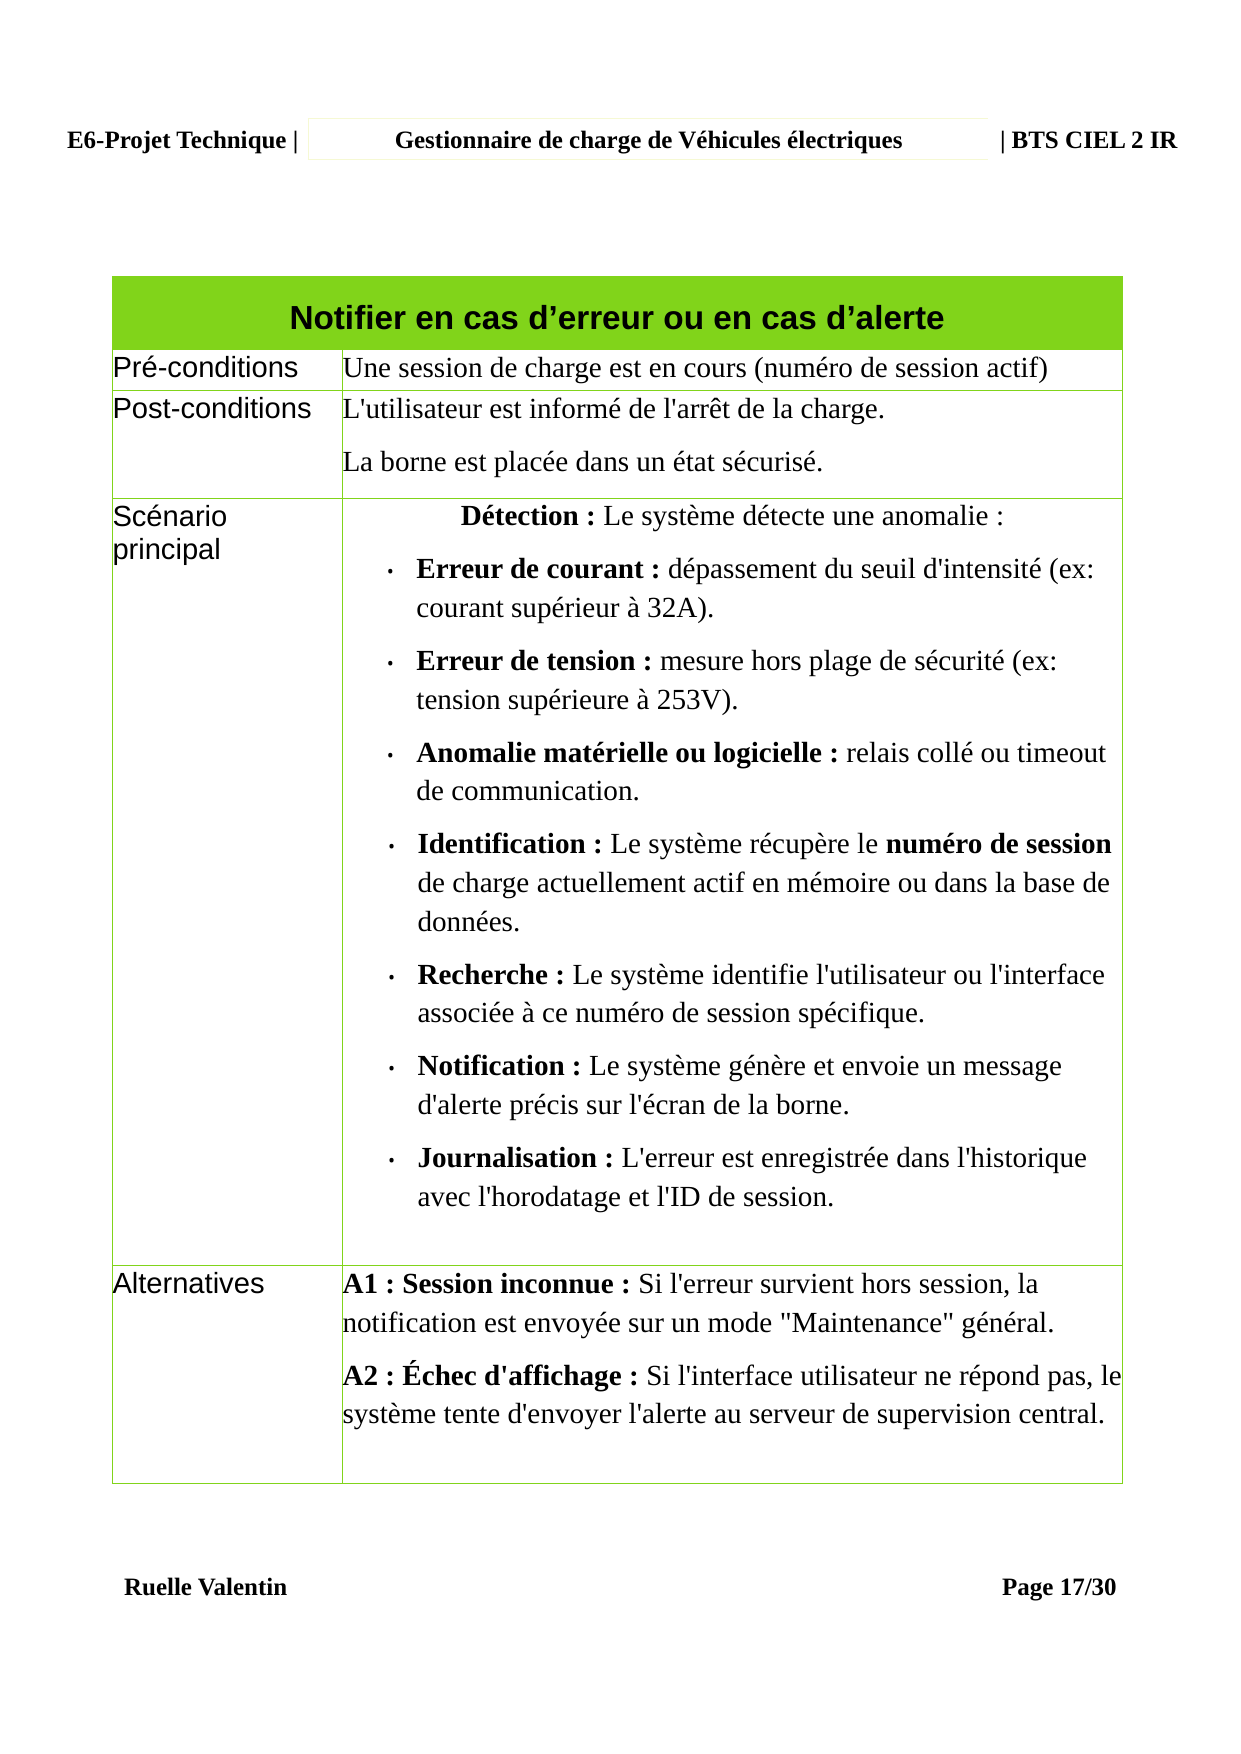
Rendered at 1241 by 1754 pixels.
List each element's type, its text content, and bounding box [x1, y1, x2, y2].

table_cell Une session de charge est en cours (numéro de session actif) [343, 350, 1122, 390]
table_cell Pré-conditions [113, 350, 342, 390]
table_cell Alternatives [113, 1266, 342, 1483]
table_header Notifier en cas d’erreur ou en cas d’alerte [113, 277, 1122, 349]
table_cell Détection : Le système détecte une anomalie : Erreur de courant : dépassement du seuil d'intensité (ex: courant supérieur à 32A). Erreur de tension : mesure hors plage de sécurité (ex: tension supérieure à 253V). Anomalie matérielle ou logicielle : relais collé ou timeout de communication. Identification : Le système récupère le numéro de session de charge actuellement actif en mémoire ou dans la base de données. Recherche : Le système identifie l'utilisateur ou l'interface associée à ce numéro de session spécifique. Notification : Le système génère et envoie un message d'alerte précis sur l'écran de la borne. Journalisation : L'erreur est enregistrée dans l'historique avec l'horodatage et l'ID de session. [343, 499, 1122, 1265]
table_cell L'utilisateur est informé de l'arrêt de la charge. La borne est placée dans un état sécurisé. [343, 391, 1122, 497]
table_cell Post-conditions [113, 391, 342, 497]
table_cell A1 : Session inconnue : Si l'erreur survient hors session, la notification est envoyée sur un mode "Maintenance" général. A2 : Échec d'affichage : Si l'interface utilisateur ne répond pas, le système tente d'envoyer l'alerte au serveur de supervision central. [343, 1266, 1122, 1483]
table_cell Scénario principal [113, 499, 342, 1265]
